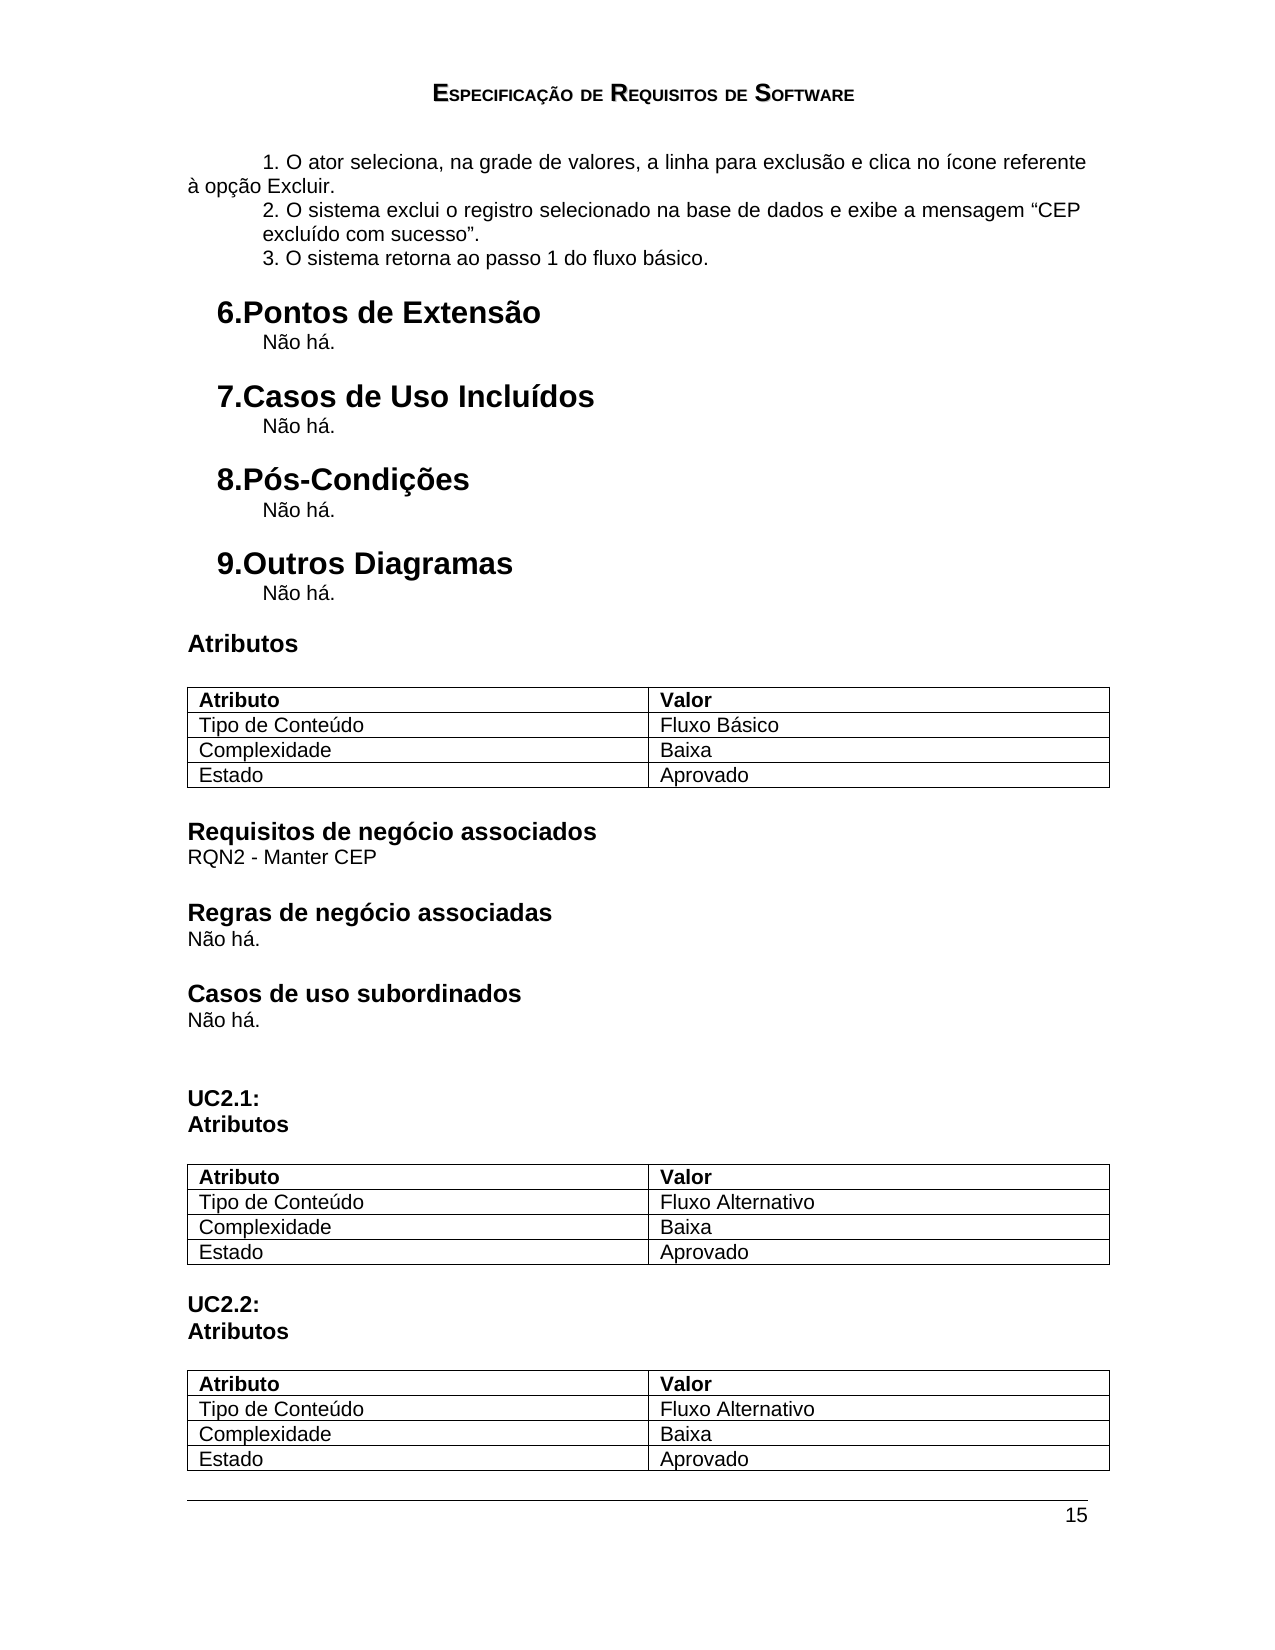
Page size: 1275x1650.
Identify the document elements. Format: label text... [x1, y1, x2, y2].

table_cell Tipo de Conteúdo [188, 713, 648, 737]
text Atributos [187, 1318, 1088, 1344]
text UC2.2: [187, 1291, 1088, 1318]
text 3. O sistema retorna ao passo 1 do fluxo básico. [187, 246, 1088, 270]
table_cell Estado [188, 1240, 648, 1264]
table_cell Fluxo Básico [649, 713, 1109, 737]
subtitle Outros Diagramas [187, 545, 1088, 581]
table_header Valor [649, 688, 1109, 712]
text UC2.1: [187, 1085, 1088, 1111]
text Casos de uso subordinados [187, 979, 1088, 1008]
table_cell Aprovado [649, 1446, 1109, 1470]
table_cell Baixa [649, 1421, 1109, 1445]
table_cell Fluxo Alternativo [649, 1190, 1109, 1214]
table_cell Baixa [649, 1215, 1109, 1239]
text Não há. [187, 413, 1088, 437]
table_cell Complexidade [188, 1421, 648, 1445]
text Atributos [187, 629, 1088, 658]
table_cell Estado [188, 763, 648, 787]
table_header Valor [649, 1371, 1109, 1395]
table_header Atributo [188, 688, 648, 712]
text 1. O ator seleciona, na grade de valores, a linha para exclusão e clica no ícone referente à opção Excluir. [187, 150, 1088, 198]
table_cell Estado [188, 1446, 648, 1470]
table_cell Fluxo Alternativo [649, 1396, 1109, 1420]
table_header Atributo [188, 1371, 648, 1395]
text Não há. [187, 330, 1088, 354]
table_header Valor [649, 1165, 1109, 1189]
text Não há. [187, 581, 1088, 605]
table_header Atributo [188, 1165, 648, 1189]
table_cell Aprovado [649, 1240, 1109, 1264]
subtitle Casos de Uso Incluídos [187, 378, 1088, 413]
subtitle Pontos de Extensão [187, 294, 1088, 330]
table_cell Complexidade [188, 1215, 648, 1239]
text RQN2 - Manter CEP [187, 845, 1088, 869]
subtitle Pós-Condições [187, 461, 1088, 497]
text Não há. [187, 1008, 1088, 1032]
table_cell Complexidade [188, 738, 648, 762]
text Não há. [187, 497, 1088, 521]
text Regras de negócio associadas [187, 898, 1088, 927]
table_cell Aprovado [649, 763, 1109, 787]
table_cell Baixa [649, 738, 1109, 762]
text Não há. [187, 927, 1088, 951]
text Atributos [187, 1111, 1088, 1137]
table_cell Tipo de Conteúdo [188, 1190, 648, 1214]
text Requisitos de negócio associados [187, 816, 1088, 845]
text 2. O sistema exclui o registro selecionado na base de dados e exibe a mensagem “CEP excluído com sucesso”. [187, 198, 1088, 246]
table_cell Tipo de Conteúdo [188, 1396, 648, 1420]
